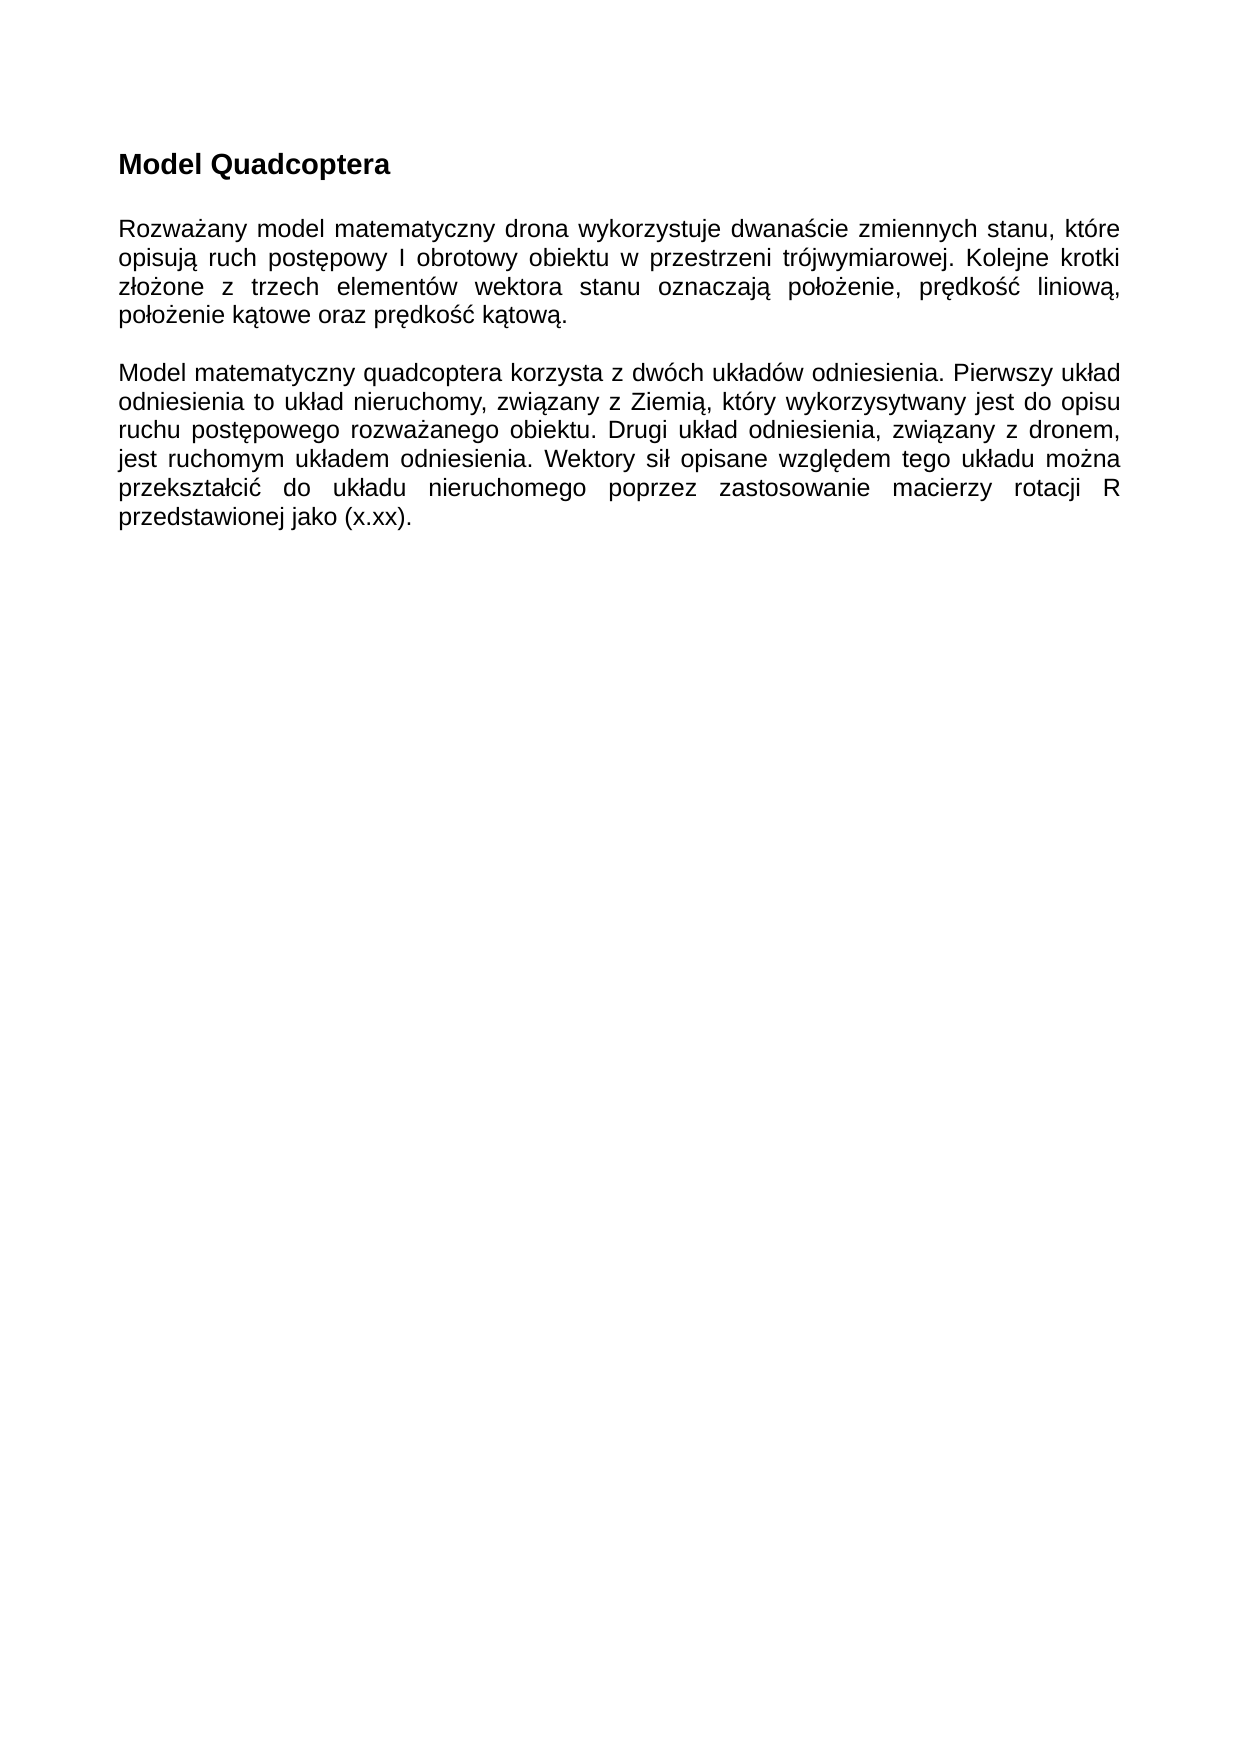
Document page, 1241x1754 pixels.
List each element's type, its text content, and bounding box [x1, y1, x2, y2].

text Model matematyczny quadcoptera korzysta z dwóch układów odniesienia. Pierwszy układ odniesienia to układ nieruchomy, związany z Ziemią, który wykorzysytwany jest do opisu ruchu postępowego rozważanego obiektu. Drugi układ odniesienia, związany z dronem, jest ruchomym układem odniesienia. Wektory sił opisane względem tego układu można przekształcić do układu nieruchomego poprzez zastosowanie macierzy rotacji R przedstawionej jako (x.xx). [118, 358, 1122, 530]
text Rozważany model matematyczny drona wykorzystuje dwanaście zmiennych stanu, które opisują ruch postępowy I obrotowy obiektu w przestrzeni trójwymiarowej. Kolejne krotki złożone z trzech elementów wektora stanu oznaczają położenie, prędkość liniową, położenie kątowe oraz prędkość kątową. [118, 214, 1122, 329]
text Model Quadcoptera [118, 147, 1122, 180]
